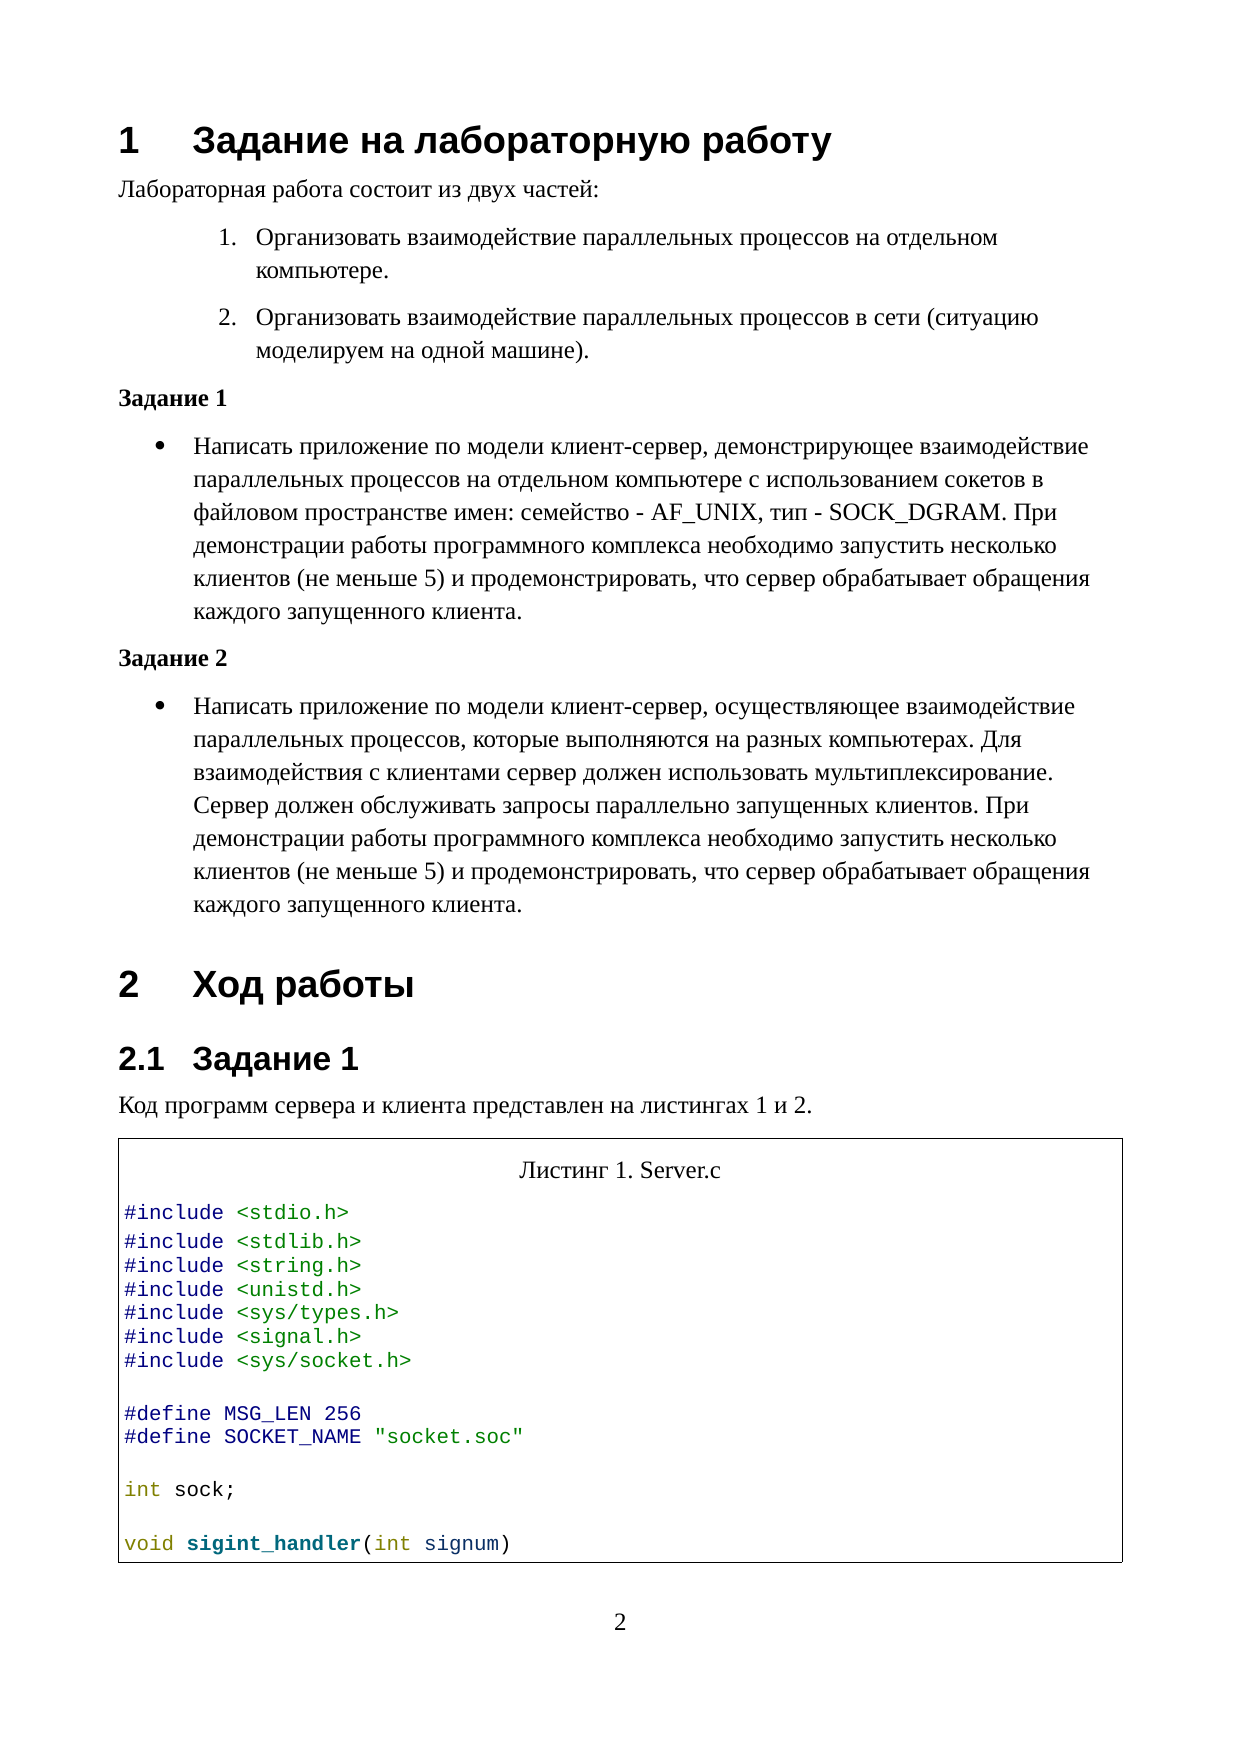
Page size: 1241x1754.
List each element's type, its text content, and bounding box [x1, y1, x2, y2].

text Задание 2 [118, 643, 1122, 672]
list Организовать взаимодействие параллельных процессов в сети (ситуацию моделируем на одной машине). [218, 302, 1122, 364]
table_header Листинг 1. Server.c #include <stdio.h> #include <stdlib.h> #include <string.h> #include <unistd.h> #include <sys/types.h> #include <signal.h> #include <sys/socket.h> #define MSG_LEN 256 #define SOCKET_NAME "socket.soc" int sock; void sigint_handler(int signum) [119, 1139, 1122, 1562]
list Написать приложение по модели клиент-сервер, демонстрирующее взаимодействие параллельных процессов на отдельном компьютере с использованием сокетов в файловом пространстве имен: семейство - AF_UNIX, тип - SOCK_DGRAM. При демонстрации работы программного комплекса необходимо запустить несколько клиентов (не меньше 5) и продемонстрировать, что сервер обрабатывает обращения каждого запущенного клиента. [156, 431, 1122, 624]
list Организовать взаимодействие параллельных процессов на отдельном компьютере. [218, 222, 1122, 284]
subtitle Ход работы [118, 962, 1122, 1005]
list Написать приложение по модели клиент-сервер, осуществляющее взаимодействие параллельных процессов, которые выполняются на разных компьютерах. Для взаимодействия с клиентами сервер должен использовать мультиплексирование. Сервер должен обслуживать запросы параллельно запущенных клиентов. При демонстрации работы программного комплекса необходимо запустить несколько клиентов (не меньше 5) и продемонстрировать, что сервер обрабатывает обращения каждого запущенного клиента. [156, 691, 1122, 918]
subtitle Задание на лабораторную работу [118, 118, 1122, 162]
subtitle Задание 1 [118, 1039, 1122, 1077]
text Задание 1 [118, 383, 1122, 412]
text Лабораторная работа состоит из двух частей: [118, 174, 1122, 203]
text Код программ сервера и клиента представлен на листингах 1 и 2. [118, 1090, 1122, 1119]
